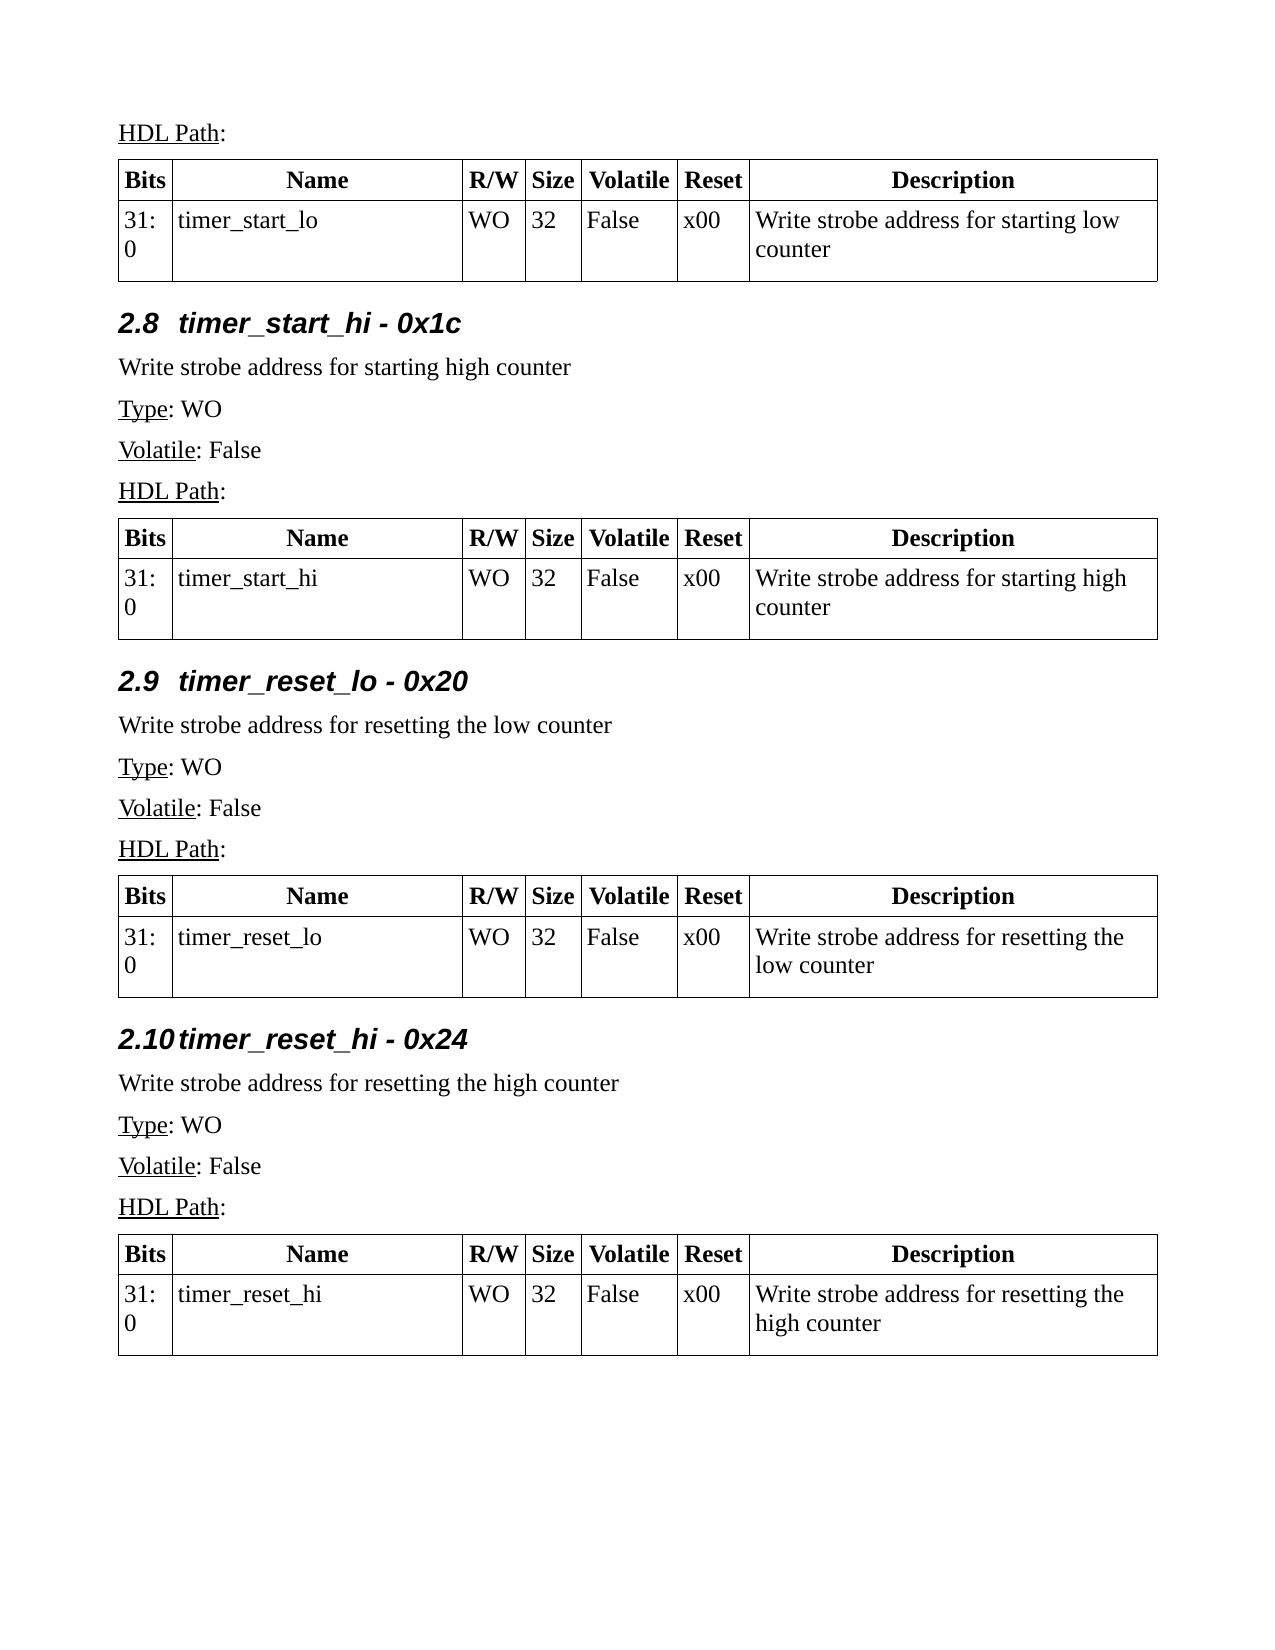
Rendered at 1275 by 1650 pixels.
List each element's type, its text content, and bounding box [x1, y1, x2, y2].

text Write strobe address for resetting the low counter [118, 710, 1157, 739]
text Type: WO [118, 394, 1157, 422]
table_header Volatile [582, 519, 677, 558]
table_header Description [750, 160, 1157, 200]
table_cell 32 [526, 917, 581, 997]
table_cell timer_reset_lo [173, 917, 462, 997]
table_header Volatile [582, 160, 677, 200]
table_cell 31:0 [119, 917, 172, 997]
table_cell x00 [678, 917, 749, 997]
table_cell WO [463, 1275, 525, 1355]
table_header Description [750, 519, 1157, 558]
table_header Bits [119, 1235, 172, 1274]
text Write strobe address for resetting the high counter [118, 1068, 1157, 1097]
table_cell 31:0 [119, 559, 172, 639]
text Type: WO [118, 1110, 1157, 1138]
table_header Name [173, 876, 462, 916]
table_cell Write strobe address for starting low counter [750, 201, 1157, 281]
table_header R/W [463, 160, 525, 200]
table_cell 32 [526, 559, 581, 639]
table_cell timer_start_hi [173, 559, 462, 639]
subtitle timer_reset_hi - 0x24 [118, 1022, 1157, 1056]
table_cell False [582, 917, 677, 997]
table_cell x00 [678, 559, 749, 639]
table_cell 32 [526, 201, 581, 281]
table_header Name [173, 1235, 462, 1274]
table_header R/W [463, 876, 525, 916]
table_header R/W [463, 519, 525, 558]
table_header Reset [678, 876, 749, 916]
table_header Name [173, 160, 462, 200]
table_cell x00 [678, 201, 749, 281]
table_header Size [526, 1235, 581, 1274]
table_cell 32 [526, 1275, 581, 1355]
table_cell WO [463, 917, 525, 997]
subtitle timer_reset_lo - 0x20 [118, 664, 1157, 698]
table_cell timer_start_lo [173, 201, 462, 281]
table_cell WO [463, 559, 525, 639]
subtitle timer_start_hi - 0x1c [118, 306, 1157, 340]
text Type: WO [118, 752, 1157, 780]
table_header Description [750, 876, 1157, 916]
table_cell 31:0 [119, 1275, 172, 1355]
table_header Bits [119, 876, 172, 916]
table_cell False [582, 559, 677, 639]
text Volatile: False [118, 793, 1157, 822]
text HDL Path: [118, 1192, 1157, 1221]
table_cell WO [463, 201, 525, 281]
table_cell Write strobe address for starting high counter [750, 559, 1157, 639]
table_header Name [173, 519, 462, 558]
table_header Reset [678, 519, 749, 558]
text HDL Path: [118, 118, 1157, 147]
table_cell False [582, 1275, 677, 1355]
table_header Reset [678, 1235, 749, 1274]
table_cell x00 [678, 1275, 749, 1355]
text HDL Path: [118, 476, 1157, 505]
table_header Volatile [582, 876, 677, 916]
table_cell False [582, 201, 677, 281]
text HDL Path: [118, 834, 1157, 863]
text Volatile: False [118, 435, 1157, 464]
table_header R/W [463, 1235, 525, 1274]
table_header Bits [119, 160, 172, 200]
table_header Size [526, 876, 581, 916]
text Volatile: False [118, 1151, 1157, 1180]
table_header Size [526, 160, 581, 200]
table_header Reset [678, 160, 749, 200]
table_header Size [526, 519, 581, 558]
table_header Description [750, 1235, 1157, 1274]
table_cell Write strobe address for resetting the low counter [750, 917, 1157, 997]
table_header Bits [119, 519, 172, 558]
table_cell 31:0 [119, 201, 172, 281]
table_cell Write strobe address for resetting the high counter [750, 1275, 1157, 1355]
table_cell timer_reset_hi [173, 1275, 462, 1355]
text Write strobe address for starting high counter [118, 352, 1157, 381]
table_header Volatile [582, 1235, 677, 1274]
